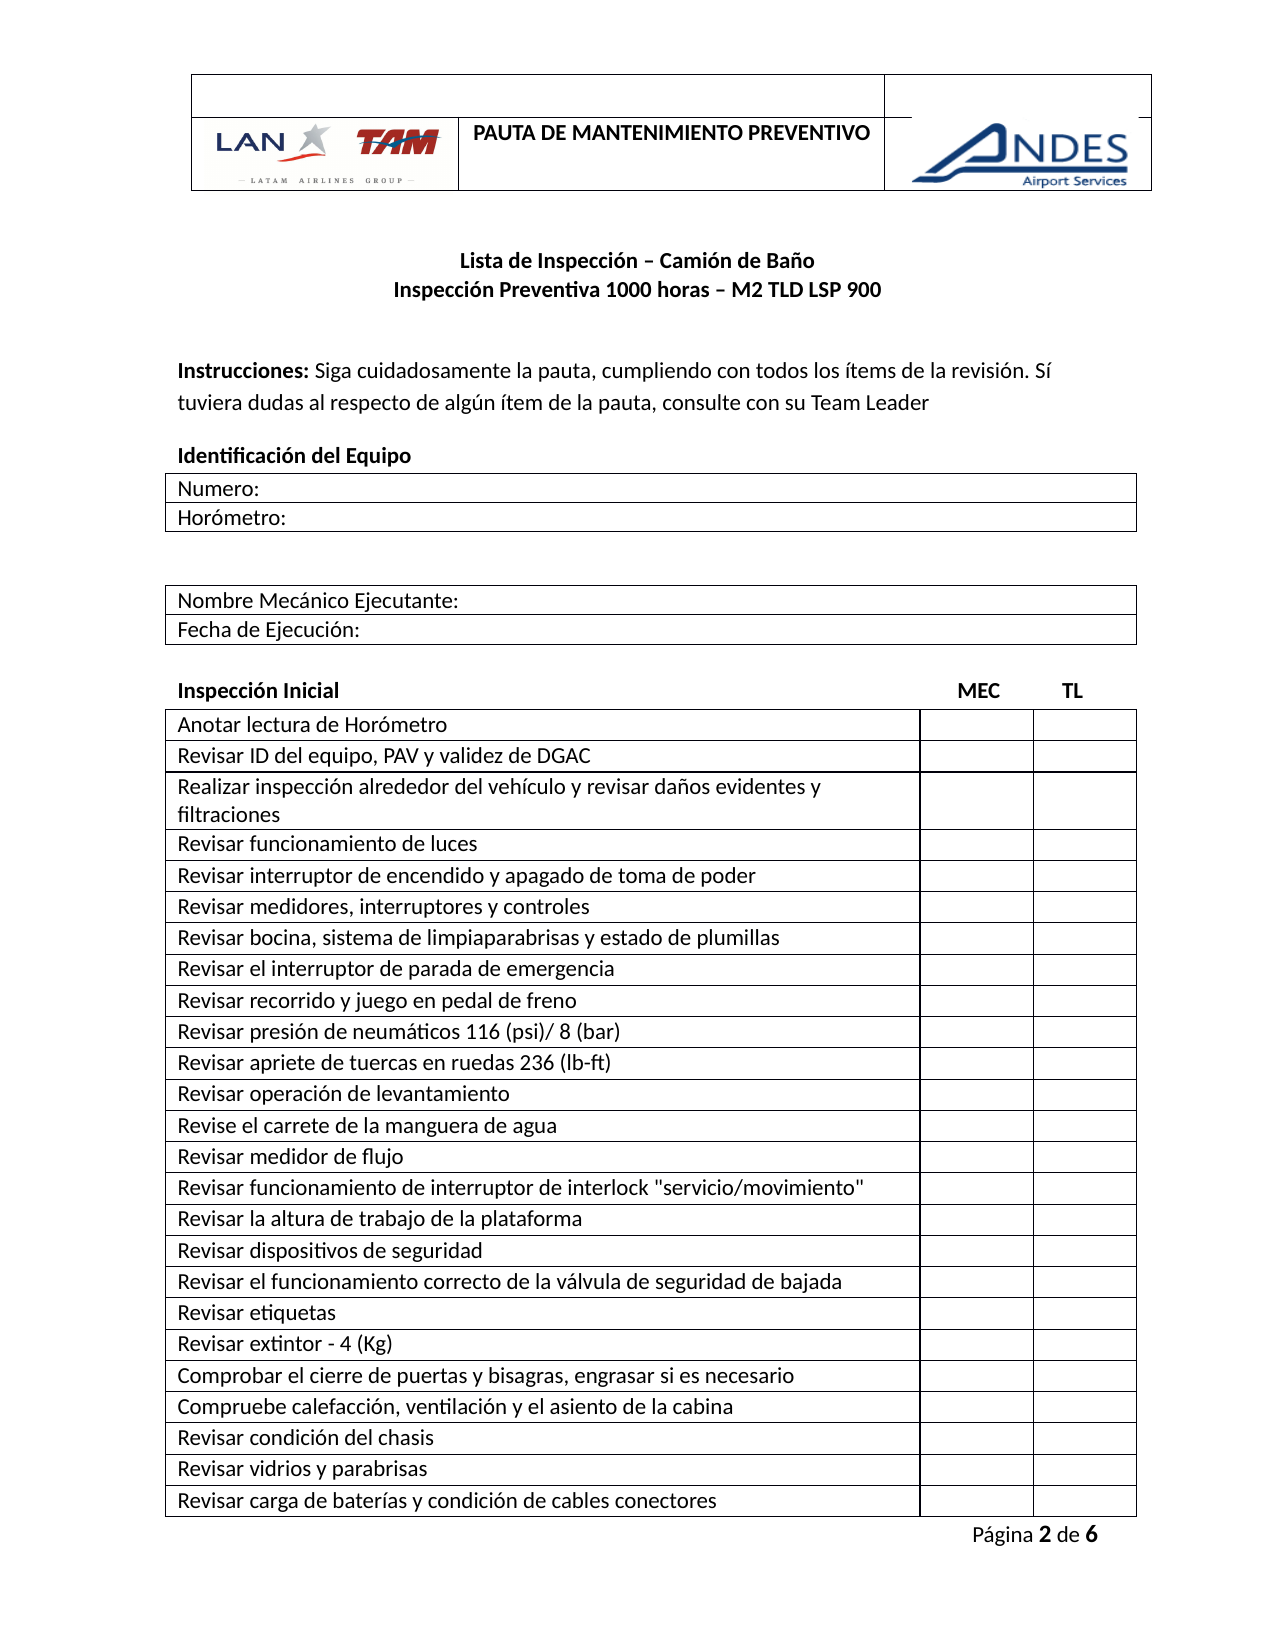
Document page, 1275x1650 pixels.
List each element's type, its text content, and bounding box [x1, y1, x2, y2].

table_cell [1034, 986, 1136, 1016]
text Inspección Inicial MEC TL [177, 677, 1098, 705]
table_cell [1034, 773, 1136, 828]
table_cell [921, 955, 1033, 985]
table_header Anotar lectura de Horómetro [166, 710, 919, 740]
table_cell [921, 1173, 1033, 1203]
table_cell [1034, 892, 1136, 922]
picture [204, 118, 454, 190]
table_cell [1034, 1205, 1136, 1235]
table_cell [921, 1017, 1033, 1047]
table_cell Revisar medidor de flujo [166, 1142, 919, 1172]
table_cell [1034, 1173, 1136, 1203]
table_cell Revisar el interruptor de parada de emergencia [166, 955, 919, 985]
table_cell Revisar condición del chasis [166, 1423, 919, 1453]
picture [204, 191, 454, 195]
table_cell [1034, 1017, 1136, 1047]
picture [911, 117, 1139, 190]
table_cell Realizar inspección alrededor del vehículo y revisar daños evidentes y filtraciones [166, 773, 919, 828]
table_header [1034, 710, 1136, 740]
table_cell Comprobar el cierre de puertas y bisagras, engrasar si es necesario [166, 1361, 919, 1391]
table_cell [921, 830, 1033, 860]
table_cell Revisar dispositivos de seguridad [166, 1236, 919, 1266]
table_cell [921, 1205, 1033, 1235]
table_cell [1034, 1361, 1136, 1391]
table_cell [1034, 1392, 1136, 1422]
table_cell Revisar ID del equipo, PAV y validez de DGAC [166, 741, 919, 771]
table_cell Revisar apriete de tuercas en ruedas 236 (lb-ft) [166, 1048, 919, 1078]
table_cell Horómetro: [166, 503, 1136, 531]
table_cell Revisar vidrios y parabrisas [166, 1455, 919, 1485]
table_cell [1034, 955, 1136, 985]
table_cell Revisar operación de levantamiento [166, 1080, 919, 1110]
table_cell [921, 1267, 1033, 1297]
table_cell Revisar interruptor de encendido y apagado de toma de poder [166, 861, 919, 891]
table_cell [921, 1298, 1033, 1328]
table_cell Revisar bocina, sistema de limpiaparabrisas y estado de plumillas [166, 923, 919, 953]
table_cell Fecha de Ejecución: [166, 615, 1136, 643]
table_cell [921, 861, 1033, 891]
text Identificación del Equipo [177, 441, 1098, 469]
table_cell Revisar funcionamiento de interruptor de interlock "servicio/movimiento" [166, 1173, 919, 1203]
table_cell [921, 1423, 1033, 1453]
table_cell [921, 923, 1033, 953]
table_cell Revisar carga de baterías y condición de cables conectores [166, 1486, 919, 1516]
table_cell Revisar presión de neumáticos 116 (psi)/ 8 (bar) [166, 1017, 919, 1047]
table_header Nombre Mecánico Ejecutante: [166, 586, 1136, 614]
table_cell [1034, 861, 1136, 891]
table_cell [921, 1236, 1033, 1266]
table_cell [1034, 1423, 1136, 1453]
text Instrucciones: Siga cuidadosamente la pauta, cumpliendo con todos los ítems de la revisión. Sí tuviera dudas al respecto de algún ítem de la pauta, consulte con su Team Leader [177, 356, 1098, 416]
table_cell [921, 1392, 1033, 1422]
table_cell Revise el carrete de la manguera de agua [166, 1111, 919, 1141]
table_cell Revisar extintor - 4 (Kg) [166, 1330, 919, 1360]
table_cell Revisar recorrido y juego en pedal de freno [166, 986, 919, 1016]
table_cell [1034, 830, 1136, 860]
table_cell Compruebe calefacción, ventilación y el asiento de la cabina [166, 1392, 919, 1422]
table_cell [1034, 1486, 1136, 1516]
table_cell [1034, 1455, 1136, 1485]
table_cell [921, 1142, 1033, 1172]
text Inspección Preventiva 1000 horas – M2 TLD LSP 900 [177, 275, 1098, 303]
table_cell [921, 1111, 1033, 1141]
table_cell [1034, 1330, 1136, 1360]
table_cell [1034, 1048, 1136, 1078]
table_cell [921, 986, 1033, 1016]
table_cell [921, 1361, 1033, 1391]
text Lista de Inspección – Camión de Baño [177, 247, 1098, 275]
table_cell Revisar etiquetas [166, 1298, 919, 1328]
table_cell [1034, 1236, 1136, 1266]
table_cell [921, 741, 1033, 771]
table_cell [921, 1048, 1033, 1078]
table_cell [1034, 1298, 1136, 1328]
table_cell Revisar el funcionamiento correcto de la válvula de seguridad de bajada [166, 1267, 919, 1297]
table_cell [1034, 923, 1136, 953]
table_cell [1034, 1267, 1136, 1297]
table_header Numero: [166, 474, 1136, 502]
table_cell [1034, 1080, 1136, 1110]
table_cell [1034, 741, 1136, 771]
table_header [921, 710, 1033, 740]
table_cell Revisar la altura de trabajo de la plataforma [166, 1205, 919, 1235]
table_cell Revisar funcionamiento de luces [166, 830, 919, 860]
table_cell [1034, 1142, 1136, 1172]
table_cell [921, 1080, 1033, 1110]
table_cell [1034, 1111, 1136, 1141]
table_cell [921, 1455, 1033, 1485]
table_cell [921, 1486, 1033, 1516]
table_cell [921, 892, 1033, 922]
table_cell [921, 773, 1033, 828]
table_cell [921, 1330, 1033, 1360]
table_cell Revisar medidores, interruptores y controles [166, 892, 919, 922]
